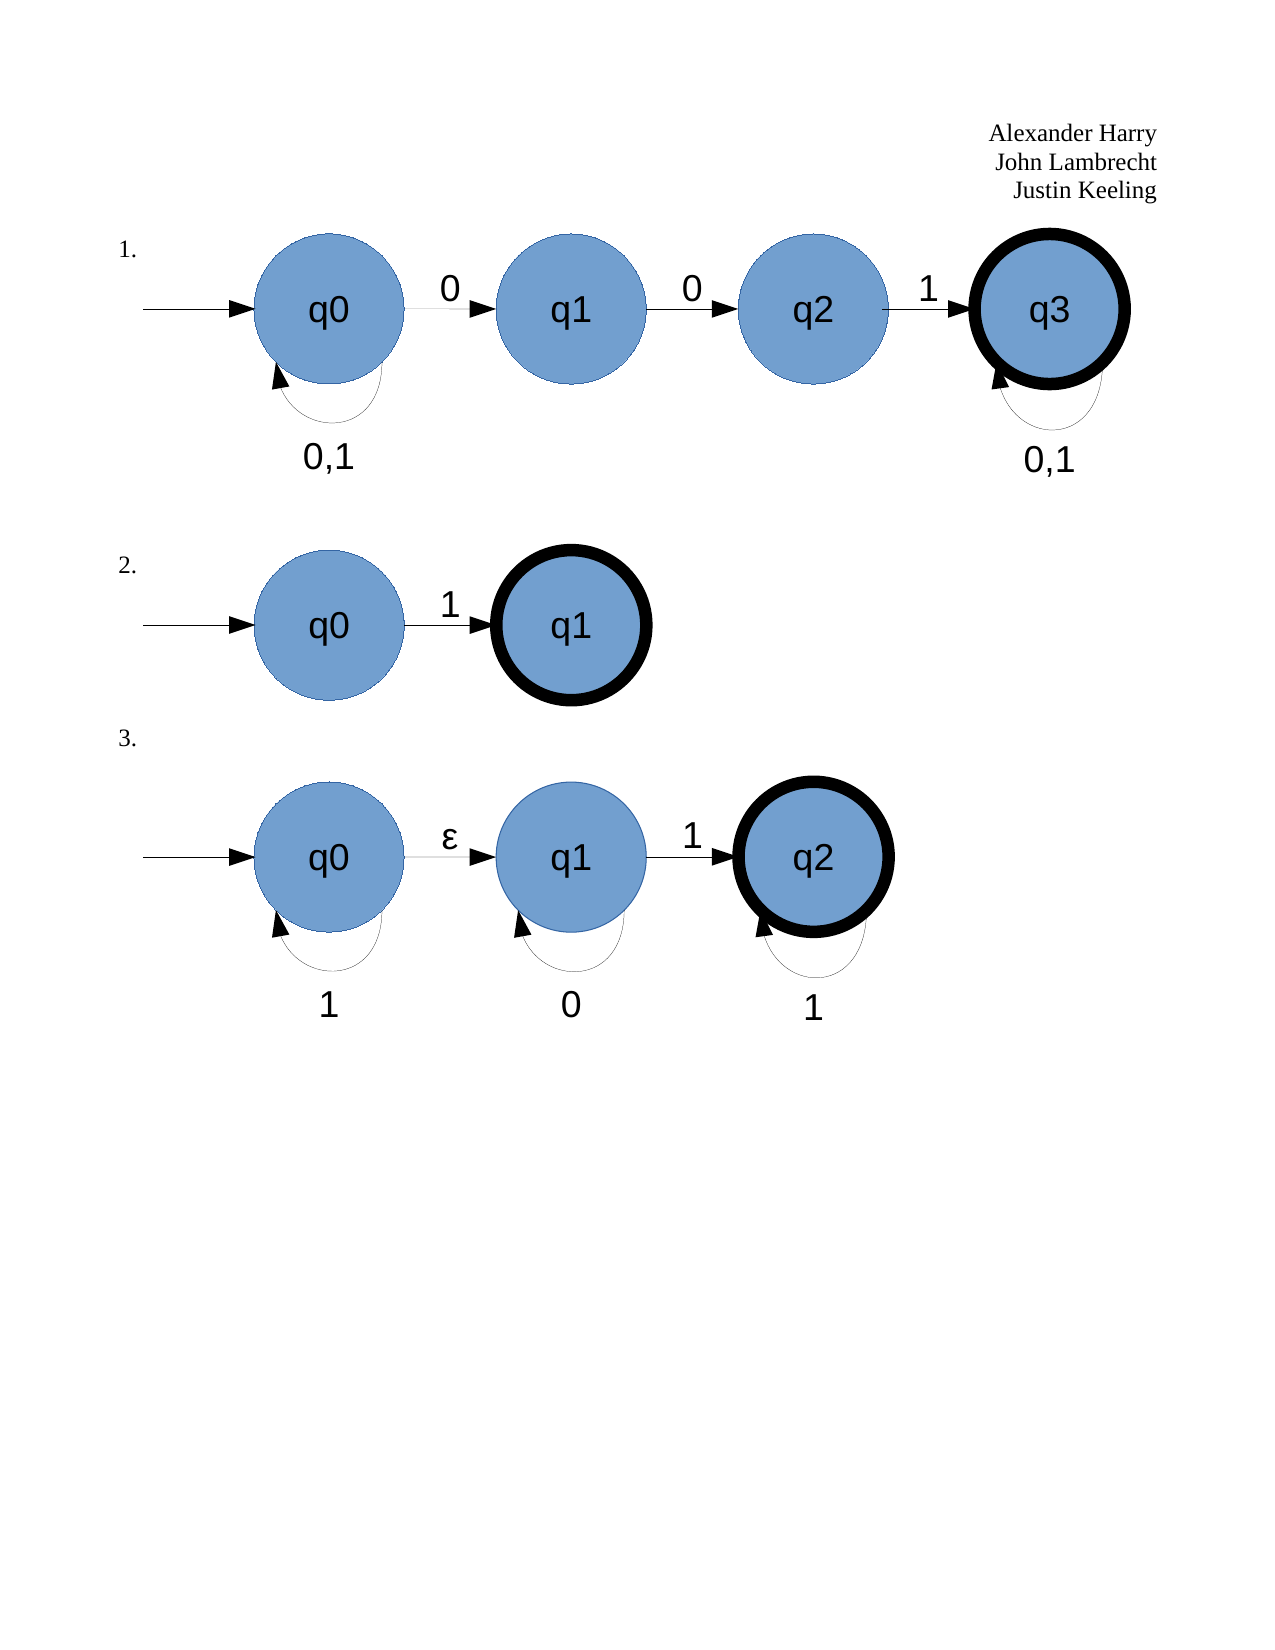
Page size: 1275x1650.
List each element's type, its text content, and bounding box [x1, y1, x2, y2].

text 2. [118, 550, 317, 579]
text [342, 234, 558, 263]
text 3. [118, 723, 1157, 751]
text [605, 550, 1157, 579]
text [584, 234, 801, 263]
text 1. [118, 234, 316, 263]
text [341, 550, 538, 579]
text [826, 234, 1016, 263]
text [1084, 234, 1157, 263]
